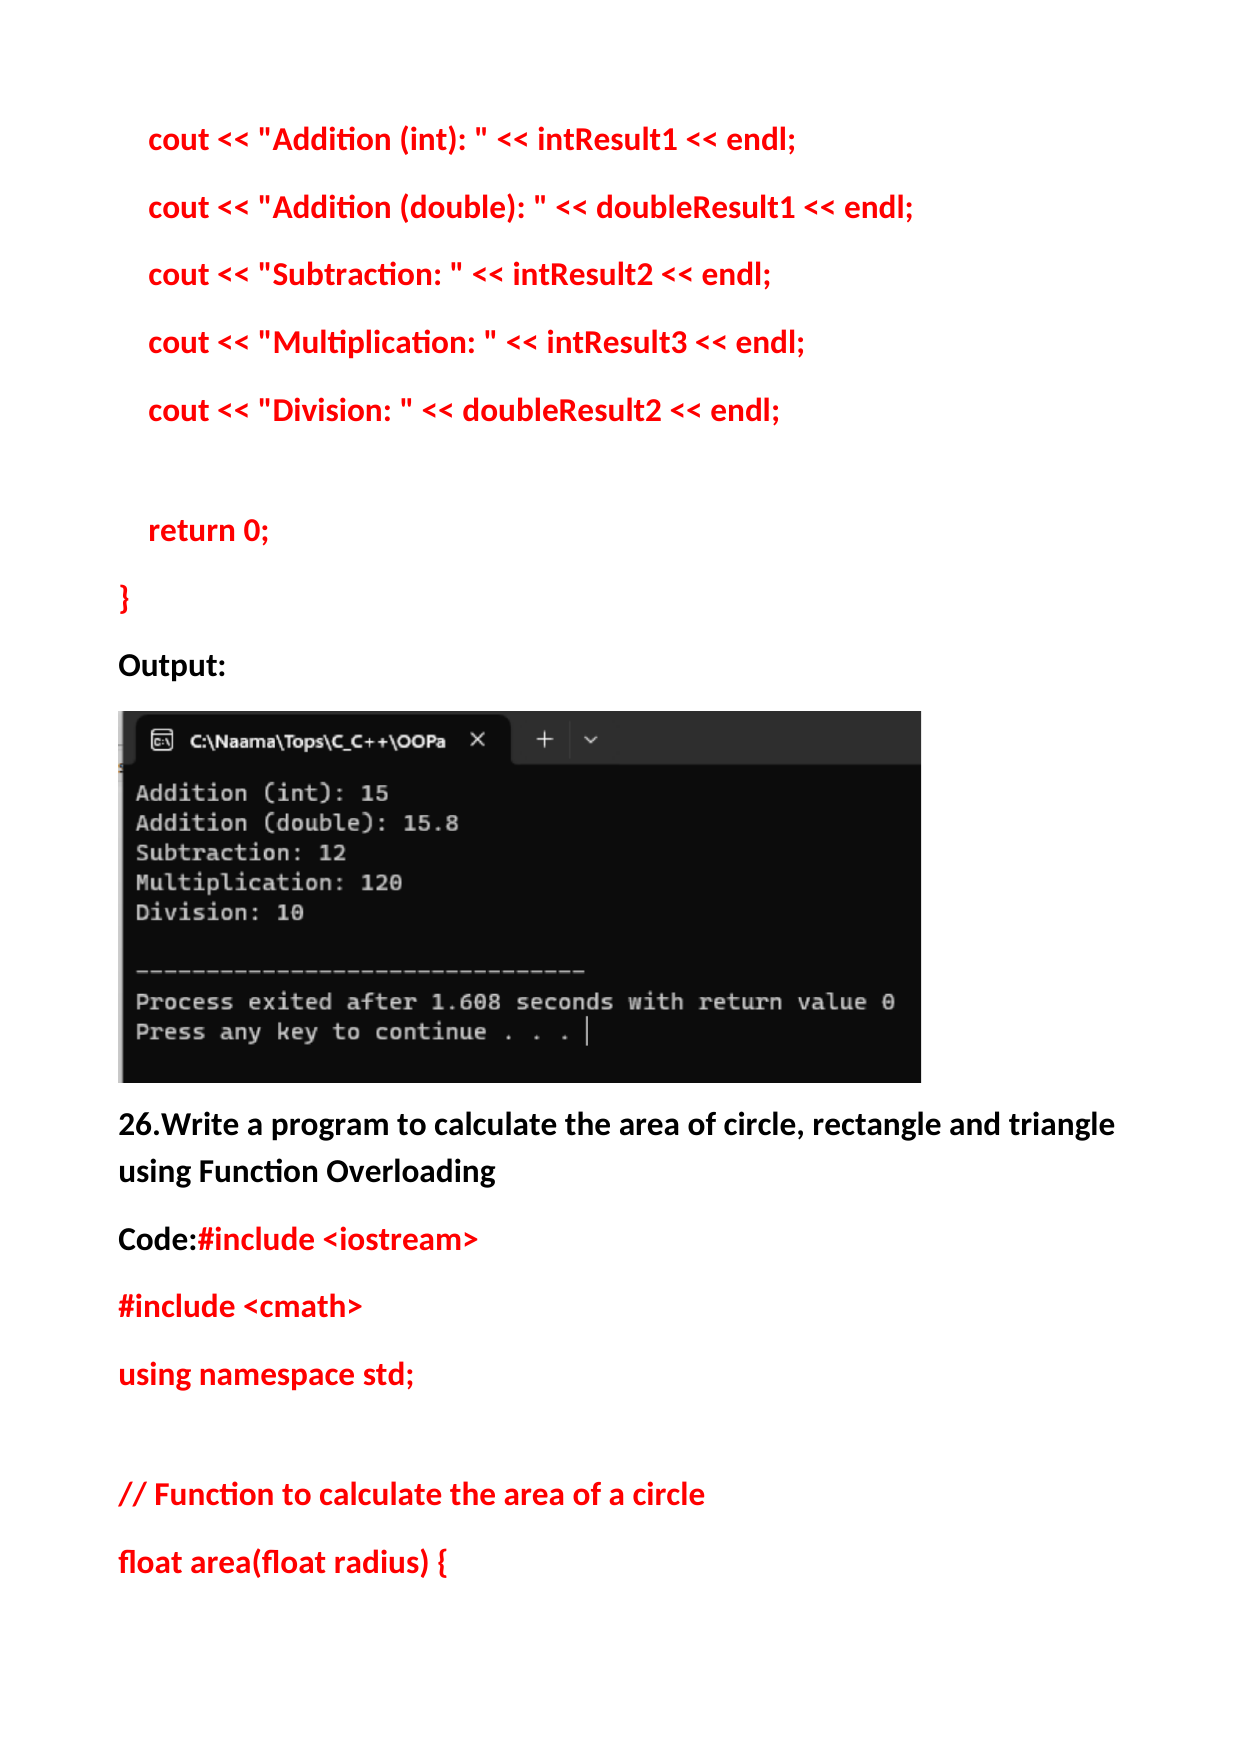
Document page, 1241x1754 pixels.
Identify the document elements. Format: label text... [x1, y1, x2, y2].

text cout << "Subtraction: " << intResult2 << endl; [118, 253, 1122, 294]
text cout << "Division: " << doubleResult2 << endl; [118, 388, 1122, 429]
text // Function to calculate the area of a circle [118, 1473, 1122, 1514]
text Output: [118, 644, 1122, 685]
text Code:#include <iostream> [118, 1217, 1122, 1258]
text return 0; [118, 509, 1122, 550]
text #include <cmath> [118, 1285, 1122, 1326]
text using namespace std; [118, 1353, 1122, 1393]
text 26.Write a program to calculate the area of circle, rectangle and triangle using Function Overloading [118, 1103, 1122, 1191]
text } [118, 577, 1122, 617]
text cout << "Addition (int): " << intResult1 << endl; [118, 118, 1122, 159]
text cout << "Multiplication: " << intResult3 << endl; [118, 321, 1122, 362]
text cout << "Addition (double): " << doubleResult1 << endl; [118, 186, 1122, 226]
text float area(float radius) { [118, 1541, 1122, 1582]
